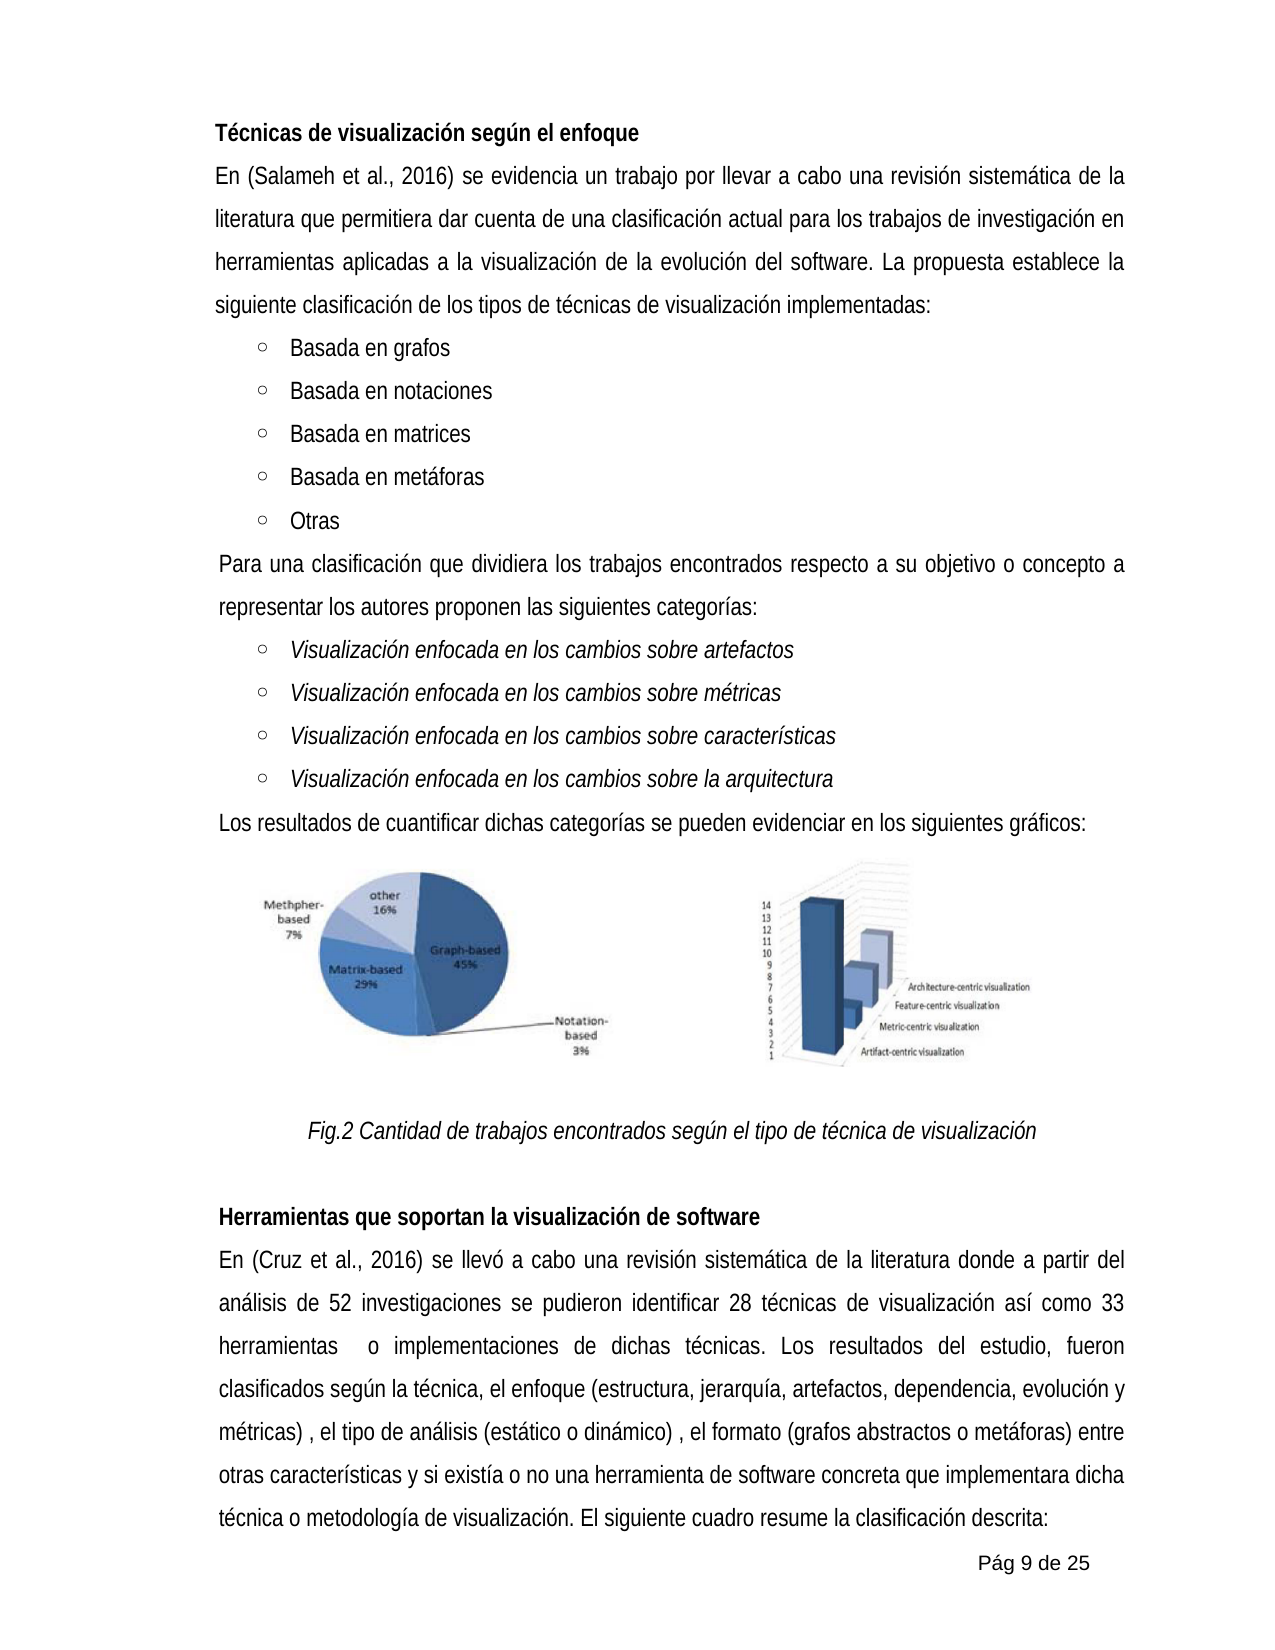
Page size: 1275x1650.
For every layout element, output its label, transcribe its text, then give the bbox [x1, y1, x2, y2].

text En (Cruz et al., 2016) se llevó a cabo una revisión sistemática de la literatura donde a partir del análisis de 52 investigaciones se pudieron identificar 28 técnicas de visualización así como 33 herramientas o implementaciones de dichas técnicas. Los resultados del estudio, fueron clasificados según la técnica, el enfoque (estructura, jerarquía, artefactos, dependencia, evolución y métricas) , el tipo de análisis (estático o dinámico) , el formato (grafos abstractos o metáforas) entre otras características y si existía o no una herramienta de software concreta que implementara dicha técnica o metodología de visualización. El siguiente cuadro resume la clasificación descrita: [218, 1245, 1127, 1531]
text Herramientas que soportan la visualización de software [218, 1202, 1127, 1231]
list Otras [252, 506, 1127, 534]
list Basada en notaciones [252, 376, 1127, 405]
text En (Salameh et al., 2016) se evidencia un trabajo por llevar a cabo una revisión sistemática de la literatura que permitiera dar cuenta de una clasificación actual para los trabajos de investigación en herramientas aplicadas a la visualización de la evolución del software. La propuesta establece la siguiente clasificación de los tipos de técnicas de visualización implementadas: [215, 161, 1127, 318]
text Técnicas de visualización según el enfoque [215, 118, 1127, 147]
text Los resultados de cuantificar dichas categorías se pueden evidenciar en los siguientes gráficos: [218, 808, 1127, 836]
text Fig.2 Cantidad de trabajos encontrados según el tipo de técnica de visualización [218, 1116, 1127, 1145]
list Visualización enfocada en los cambios sobre artefactos [252, 635, 1127, 663]
list Basada en grafos [252, 333, 1127, 362]
picture [745, 846, 1044, 1067]
picture [242, 854, 629, 1059]
text Para una clasificación que dividiera los trabajos encontrados respecto a su objetivo o concepto a representar los autores proponen las siguientes categorías: [218, 549, 1127, 620]
list Basada en matrices [252, 419, 1127, 448]
list Basada en metáforas [252, 462, 1127, 491]
list Visualización enfocada en los cambios sobre características [252, 721, 1127, 750]
list Visualización enfocada en los cambios sobre la arquitectura [252, 764, 1127, 793]
list Visualización enfocada en los cambios sobre métricas [252, 678, 1127, 707]
